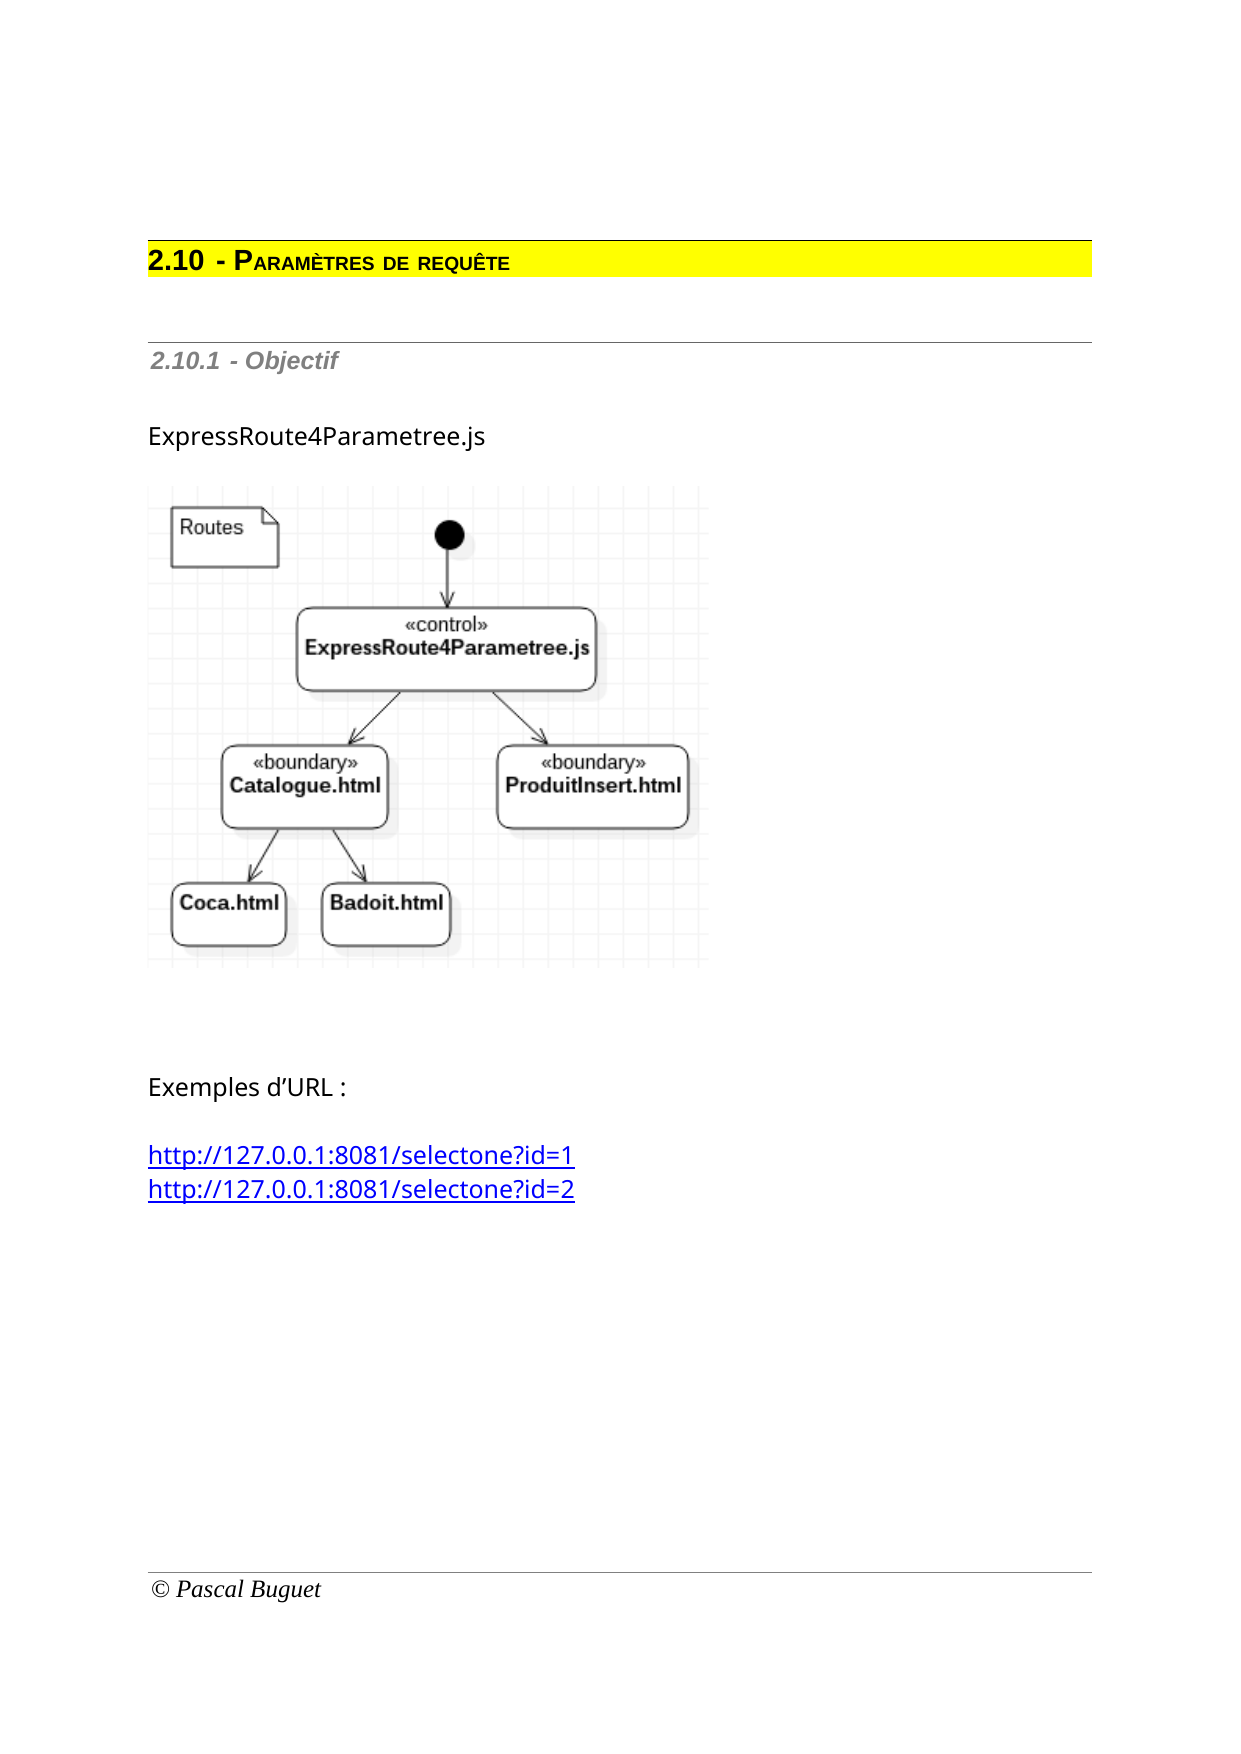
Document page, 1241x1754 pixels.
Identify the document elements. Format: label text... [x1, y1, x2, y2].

picture [147, 486, 709, 968]
text http://127.0.0.1:8081/selectone?id=2 [148, 1172, 1092, 1206]
subtitle - Paramètres de requête [148, 241, 1092, 277]
text http://127.0.0.1:8081/selectone?id=1 [148, 1138, 1092, 1172]
text ExpressRoute4Parametree.js [148, 418, 1092, 452]
text Exemples d’URL : [148, 1070, 1092, 1104]
subtitle - Objectif [148, 343, 1092, 378]
